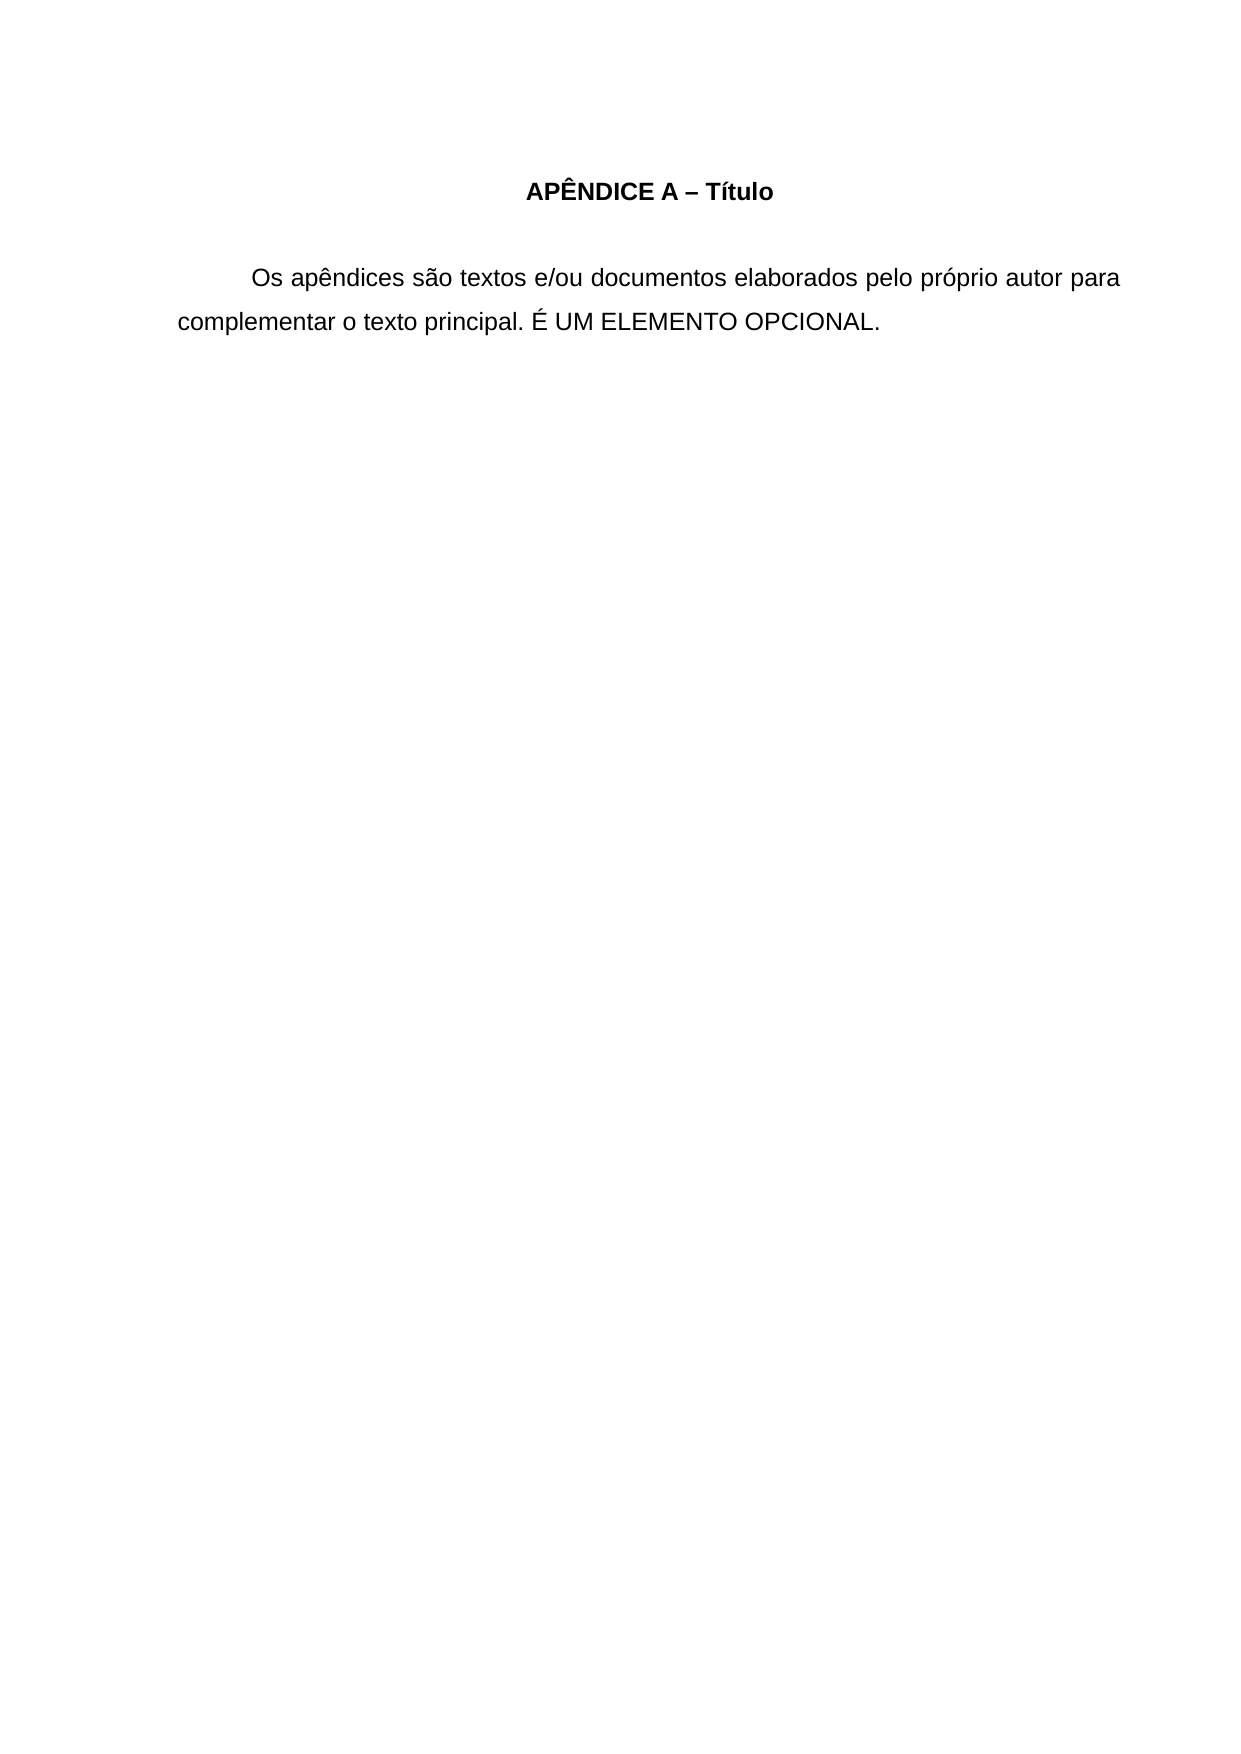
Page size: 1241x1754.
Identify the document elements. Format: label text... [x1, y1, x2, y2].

text APÊNDICE A – Título [177, 177, 1122, 206]
text Os apêndices são textos e/ou documentos elaborados pelo próprio autor para complementar o texto principal. É UM ELEMENTO OPCIONAL. [177, 263, 1122, 335]
